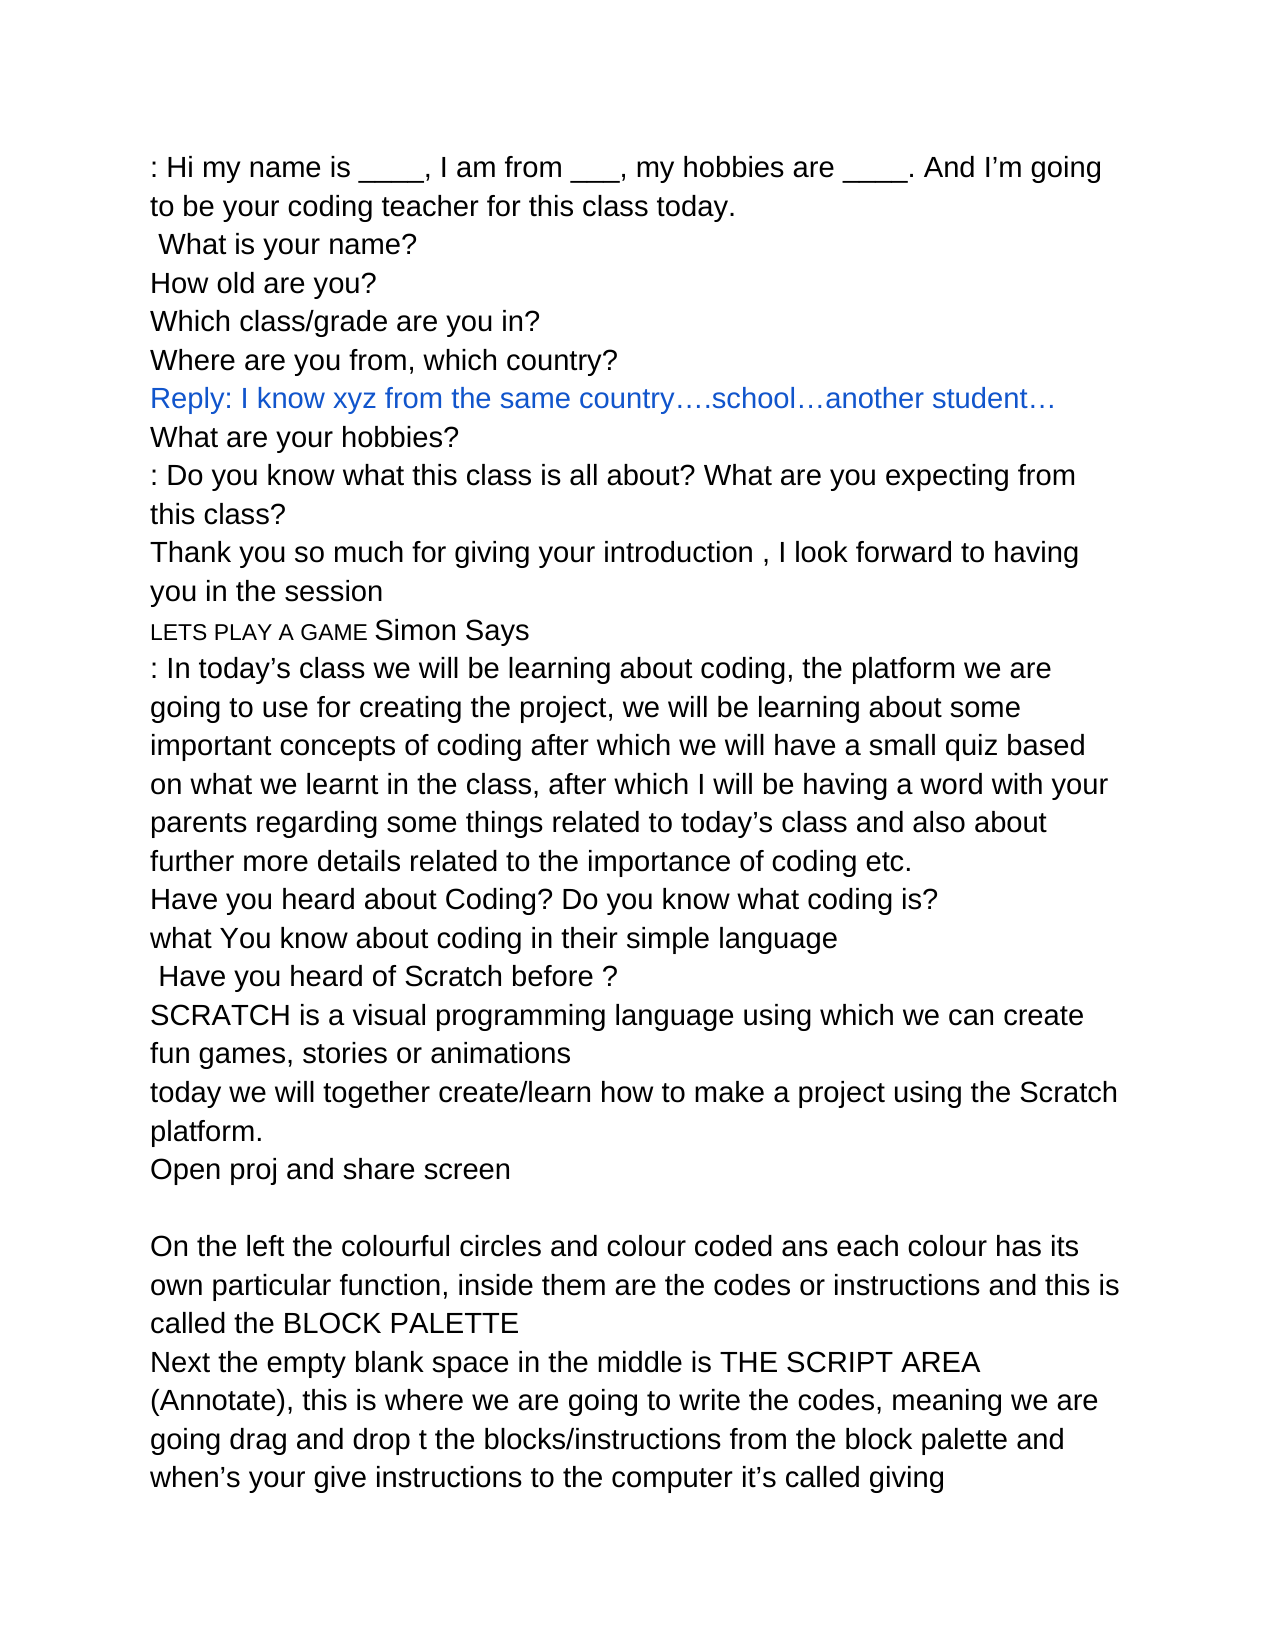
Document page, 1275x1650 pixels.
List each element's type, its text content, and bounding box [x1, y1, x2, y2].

text : In today’s class we will be learning about coding, the platform we are going to use for creating the project, we will be learning about some important concepts of coding after which we will have a small quiz based on what we learnt in the class, after which I will be having a word with your parents regarding some things related to today’s class and also about further more details related to the importance of coding etc. [150, 651, 1125, 877]
text : Hi my name is ____, I am from ___, my hobbies are ____. And I’m going to be your coding teacher for this class today. [150, 150, 1125, 222]
text Where are you from, which country? Reply: I know xyz from the same country….school…another student… [150, 343, 1125, 415]
text LETS PLAY A GAME Simon Says [150, 612, 1125, 646]
text Have you heard about Coding? Do you know what coding is? [150, 882, 1125, 916]
text what You know about coding in their simple language [150, 921, 1125, 954]
text Open proj and share screen [150, 1152, 1125, 1186]
text SCRATCH is a visual programming language using which we can create fun games, stories or animations [150, 998, 1125, 1070]
text How old are you? [150, 266, 1125, 299]
text What are your hobbies? [150, 420, 1125, 453]
text Which class/grade are you in? [150, 304, 1125, 338]
text today we will together create/learn how to make a project using the Scratch platform. [150, 1075, 1125, 1147]
text On the left the colourful circles and colour coded ans each colour has its own particular function, inside them are the codes or instructions and this is called the BLOCK PALETTE [150, 1229, 1125, 1340]
text Next the empty blank space in the middle is THE SCRIPT AREA (Annotate), this is where we are going to write the codes, meaning we are going drag and drop t the blocks/instructions from the block palette and when’s your give instructions to the computer it’s called giving [150, 1345, 1125, 1494]
text Have you heard of Scratch before ? [150, 959, 1125, 993]
text : Do you know what this class is all about? What are you expecting from this class? [150, 458, 1125, 530]
text What is your name? [150, 227, 1125, 261]
text Thank you so much for giving your introduction , I look forward to having you in the session [150, 535, 1125, 607]
